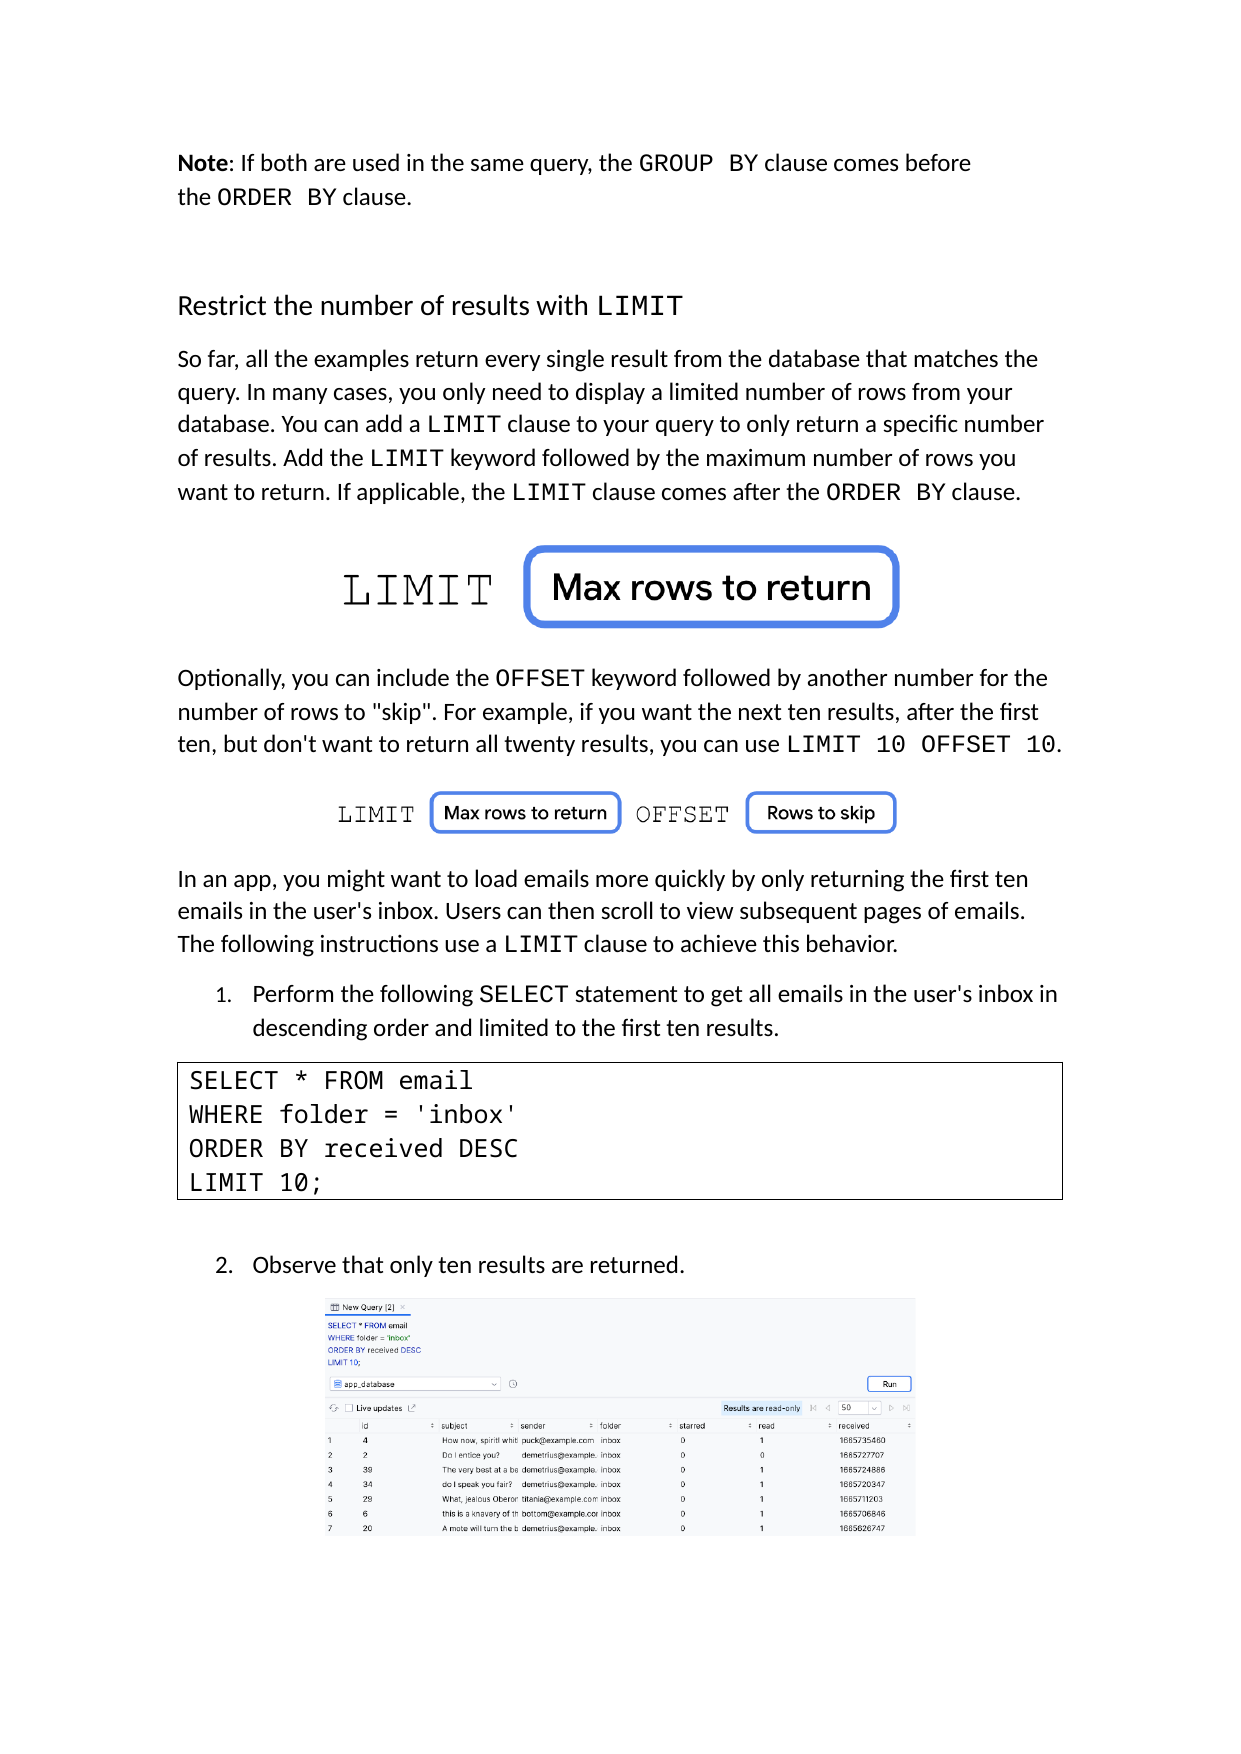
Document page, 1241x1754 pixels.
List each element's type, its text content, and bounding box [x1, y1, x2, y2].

text Restrict the number of results with LIMIT [177, 287, 1063, 324]
list Observe that only ten results are returned. [215, 1249, 1063, 1280]
text Note: If both are used in the same query, the GROUP BY clause comes before the ORDER BY clause. [177, 148, 1063, 213]
text In an app, you might want to load emails more quickly by only returning the first ten emails in the user's inbox. Users can then scroll to view subsequent pages of emails. The following instructions use a LIMIT clause to achieve this behavior. [177, 863, 1063, 960]
table_header SELECT * FROM email WHERE folder = 'inbox' ORDER BY received DESC LIMIT 10; [178, 1063, 1062, 1199]
text Optionally, you can include the OFFSET keyword followed by another number for the number of rows to "skip". For example, if you want the next ten results, after the first ten, but don't want to return all twenty results, you can use LIMIT 10 OFFSET 10. [177, 662, 1063, 760]
list Perform the following SELECT statement to get all emails in the user's inbox in descending order and limited to the first ten results. [215, 978, 1063, 1043]
text So far, all the examples return every single result from the database that matches the query. In many cases, you only need to display a limited number of rows from your database. You can add a LIMIT clause to your query to only return a specific number of results. Add the LIMIT keyword followed by the maximum number of rows you want to return. If applicable, the LIMIT clause comes after the ORDER BY clause. [177, 343, 1063, 508]
